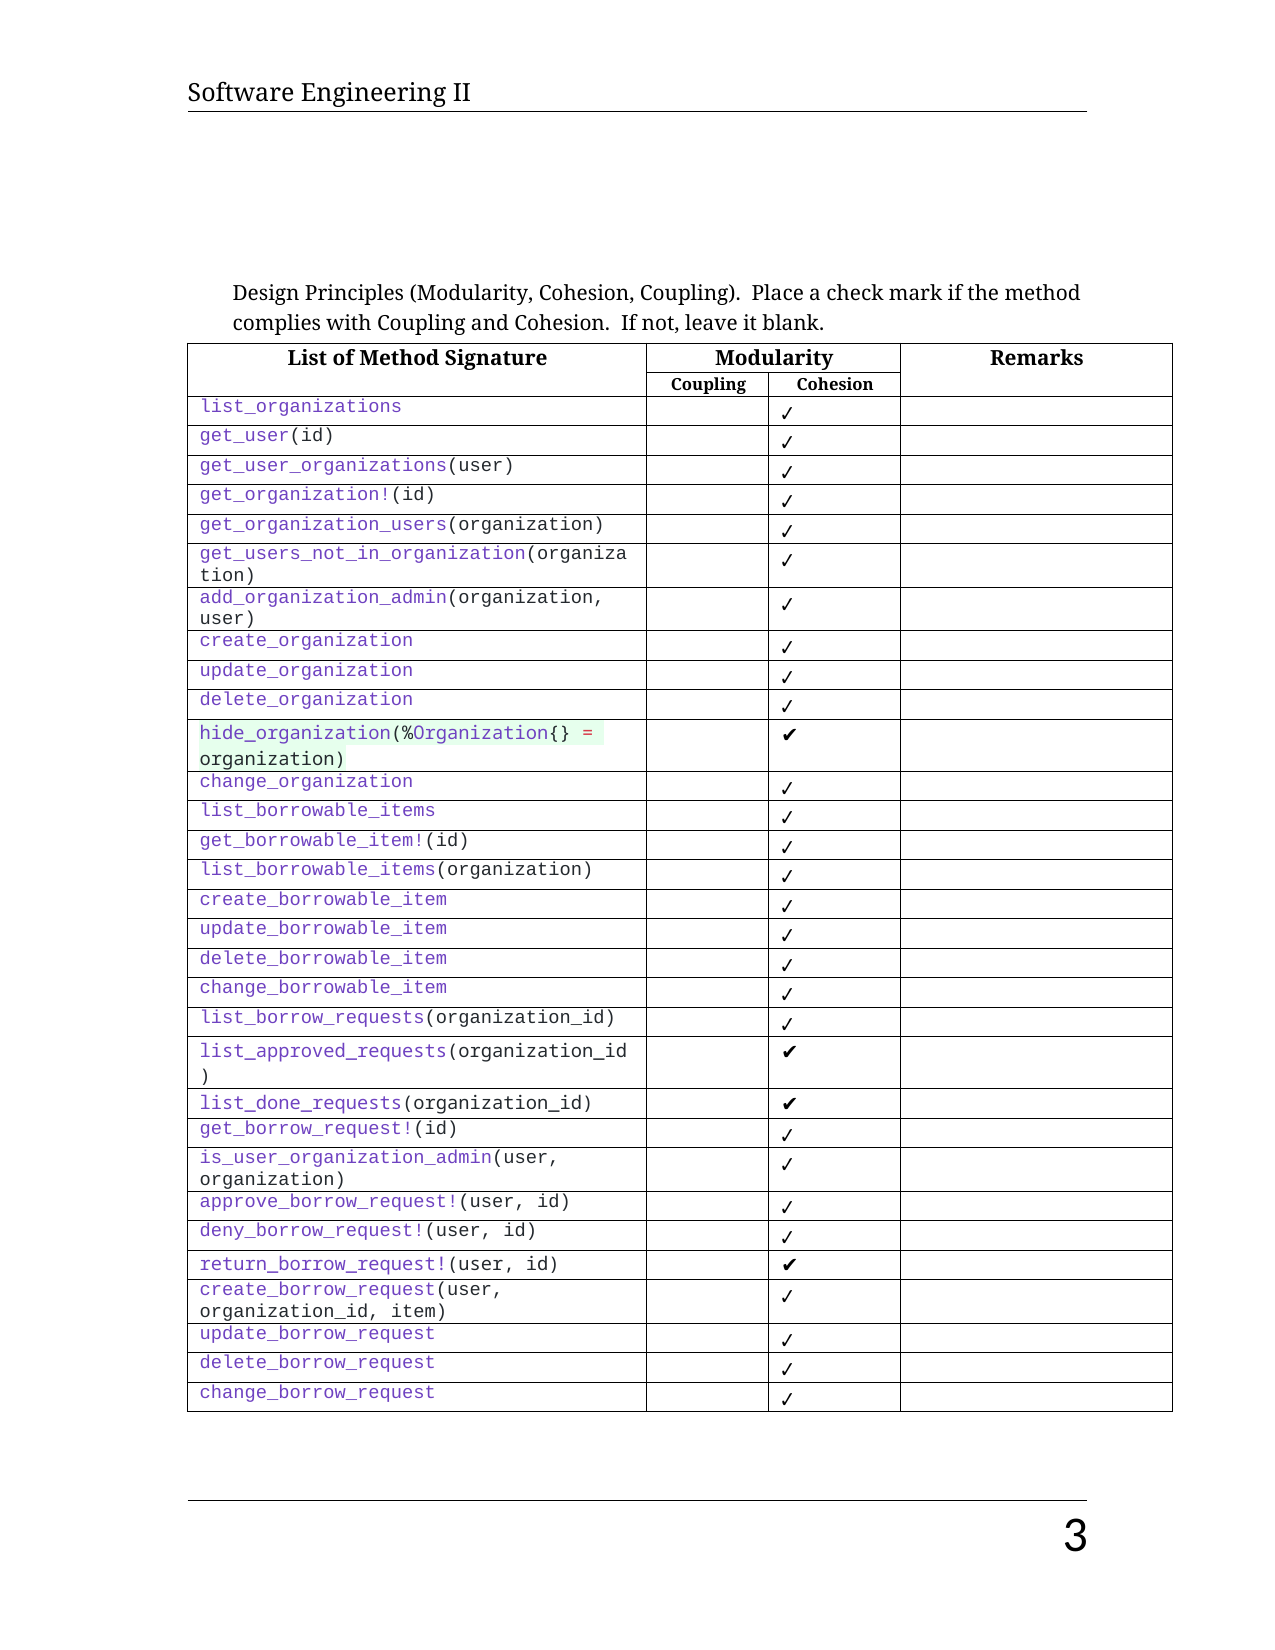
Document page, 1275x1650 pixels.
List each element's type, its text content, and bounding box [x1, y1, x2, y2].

table_cell [647, 772, 768, 800]
table_cell add_organization_admin(organization, user) [188, 588, 646, 630]
table_cell [647, 1353, 768, 1382]
table_cell [901, 1221, 1172, 1249]
table_cell [647, 1324, 768, 1352]
table_cell [901, 1037, 1172, 1088]
table_cell is_user_organization_admin(user, organization) [188, 1148, 646, 1191]
table_cell get_borrow_request!(id) [188, 1119, 646, 1147]
table_cell [901, 631, 1172, 660]
table_cell [647, 978, 768, 1007]
table_cell [647, 1119, 768, 1147]
table_cell list_borrowable_items [188, 801, 646, 830]
table_cell Cohesion [769, 373, 900, 396]
table_cell ✔ [769, 1353, 900, 1382]
table_cell ✔ [769, 890, 900, 918]
table_cell change_borrowable_item [188, 978, 646, 1007]
table_cell [647, 588, 768, 630]
table_cell ✔ [769, 1324, 900, 1352]
table_cell [901, 588, 1172, 630]
table_cell hide_organization(%Organization{} = organization) [188, 720, 646, 771]
table_cell ✔ [769, 860, 900, 889]
table_cell ✔ [769, 1221, 900, 1249]
table_cell ✔ [769, 544, 900, 587]
table_cell [901, 1119, 1172, 1147]
table_cell create_borrow_request(user, organization_id, item) [188, 1280, 646, 1323]
table_cell [647, 485, 768, 514]
table_cell [647, 426, 768, 455]
table_cell [647, 860, 768, 889]
table_cell ✔ [769, 772, 900, 800]
table_cell [901, 919, 1172, 948]
table_cell [647, 1383, 768, 1411]
table_cell [901, 1008, 1172, 1036]
table_cell list_organizations [188, 397, 646, 425]
table_cell [901, 397, 1172, 425]
table_header Remarks [901, 344, 1172, 396]
table_cell [901, 720, 1172, 771]
table_cell [901, 1192, 1172, 1220]
table_cell ✔ [769, 720, 900, 771]
table_cell [647, 397, 768, 425]
table_cell [647, 720, 768, 771]
table_cell [647, 831, 768, 859]
table_cell list_borrow_requests(organization_id) [188, 1008, 646, 1036]
table_cell get_organization_users(organization) [188, 515, 646, 543]
table_cell update_organization [188, 661, 646, 689]
table_cell [647, 1008, 768, 1036]
table_cell delete_borrowable_item [188, 949, 646, 977]
table_cell ✔ [769, 1383, 900, 1411]
table_cell [647, 1089, 768, 1118]
table_cell [647, 1221, 768, 1249]
table_cell [647, 949, 768, 977]
table_cell [647, 631, 768, 660]
table_cell create_organization [188, 631, 646, 660]
table_cell list_approved_requests(organization_id) [188, 1037, 646, 1088]
table_cell ✔ [769, 1251, 900, 1279]
table_cell ✔ [769, 1037, 900, 1088]
table_cell [901, 1089, 1172, 1118]
table_cell [901, 772, 1172, 800]
table_cell [647, 890, 768, 918]
table_cell [647, 690, 768, 719]
table_cell get_organization!(id) [188, 485, 646, 514]
table_cell [901, 426, 1172, 455]
table_cell ✔ [769, 1280, 900, 1323]
table_cell get_users_not_in_organization(organization) [188, 544, 646, 587]
table_cell ✔ [769, 631, 900, 660]
table_cell [901, 456, 1172, 484]
table_cell [901, 1280, 1172, 1323]
table_cell [647, 1280, 768, 1323]
table_cell [901, 690, 1172, 719]
table_cell delete_borrow_request [188, 1353, 646, 1382]
table_cell ✔ [769, 1192, 900, 1220]
table_cell ✔ [769, 588, 900, 630]
table_cell ✔ [769, 397, 900, 425]
table_header Modularity [647, 344, 900, 372]
table_cell create_borrowable_item [188, 890, 646, 918]
table_cell [901, 485, 1172, 514]
table_cell ✔ [769, 515, 900, 543]
table_cell [901, 1353, 1172, 1382]
subtitle Design Principles (Modularity, Cohesion, Coupling). Place a check mark if the method complies with Coupling and Cohesion. If not, leave it blank. [187, 269, 1087, 336]
table_cell [647, 801, 768, 830]
table_cell list_done_requests(organization_id) [188, 1089, 646, 1118]
table_cell [647, 1148, 768, 1191]
table_cell update_borrowable_item [188, 919, 646, 948]
table_cell get_user(id) [188, 426, 646, 455]
table_cell ✔ [769, 456, 900, 484]
table_cell ✔ [769, 485, 900, 514]
table_cell ✔ [769, 949, 900, 977]
table_cell change_borrow_request [188, 1383, 646, 1411]
table_header List of Method Signature [188, 344, 646, 396]
table_cell [901, 949, 1172, 977]
table_cell deny_borrow_request!(user, id) [188, 1221, 646, 1249]
table_cell approve_borrow_request!(user, id) [188, 1192, 646, 1220]
table_cell [901, 544, 1172, 587]
table_cell [901, 801, 1172, 830]
table_cell delete_organization [188, 690, 646, 719]
table_cell [901, 1251, 1172, 1279]
table_cell [647, 661, 768, 689]
table_cell ✔ [769, 978, 900, 1007]
table_cell ✔ [769, 426, 900, 455]
table_cell ✔ [769, 661, 900, 689]
table_cell [647, 919, 768, 948]
table_cell [901, 978, 1172, 1007]
table_cell [647, 1192, 768, 1220]
table_cell [647, 456, 768, 484]
table_cell return_borrow_request!(user, id) [188, 1251, 646, 1279]
table_cell ✔ [769, 1119, 900, 1147]
table_cell list_borrowable_items(organization) [188, 860, 646, 889]
table_cell Coupling [647, 373, 768, 396]
table_cell ✔ [769, 919, 900, 948]
table_cell [647, 1037, 768, 1088]
table_cell [901, 860, 1172, 889]
table_cell ✔ [769, 831, 900, 859]
table_cell ✔ [769, 1089, 900, 1118]
table_cell [647, 515, 768, 543]
table_cell [647, 544, 768, 587]
table_cell ✔ [769, 1008, 900, 1036]
table_cell update_borrow_request [188, 1324, 646, 1352]
table_cell [647, 1251, 768, 1279]
table_cell get_user_organizations(user) [188, 456, 646, 484]
table_cell ✔ [769, 690, 900, 719]
table_cell [901, 1383, 1172, 1411]
table_cell ✔ [769, 801, 900, 830]
table_cell [901, 890, 1172, 918]
table_cell [901, 515, 1172, 543]
table_cell change_organization [188, 772, 646, 800]
table_cell [901, 1324, 1172, 1352]
table_cell [901, 1148, 1172, 1191]
table_cell [901, 831, 1172, 859]
table_cell get_borrowable_item!(id) [188, 831, 646, 859]
table_cell [901, 661, 1172, 689]
table_cell ✔ [769, 1148, 900, 1191]
